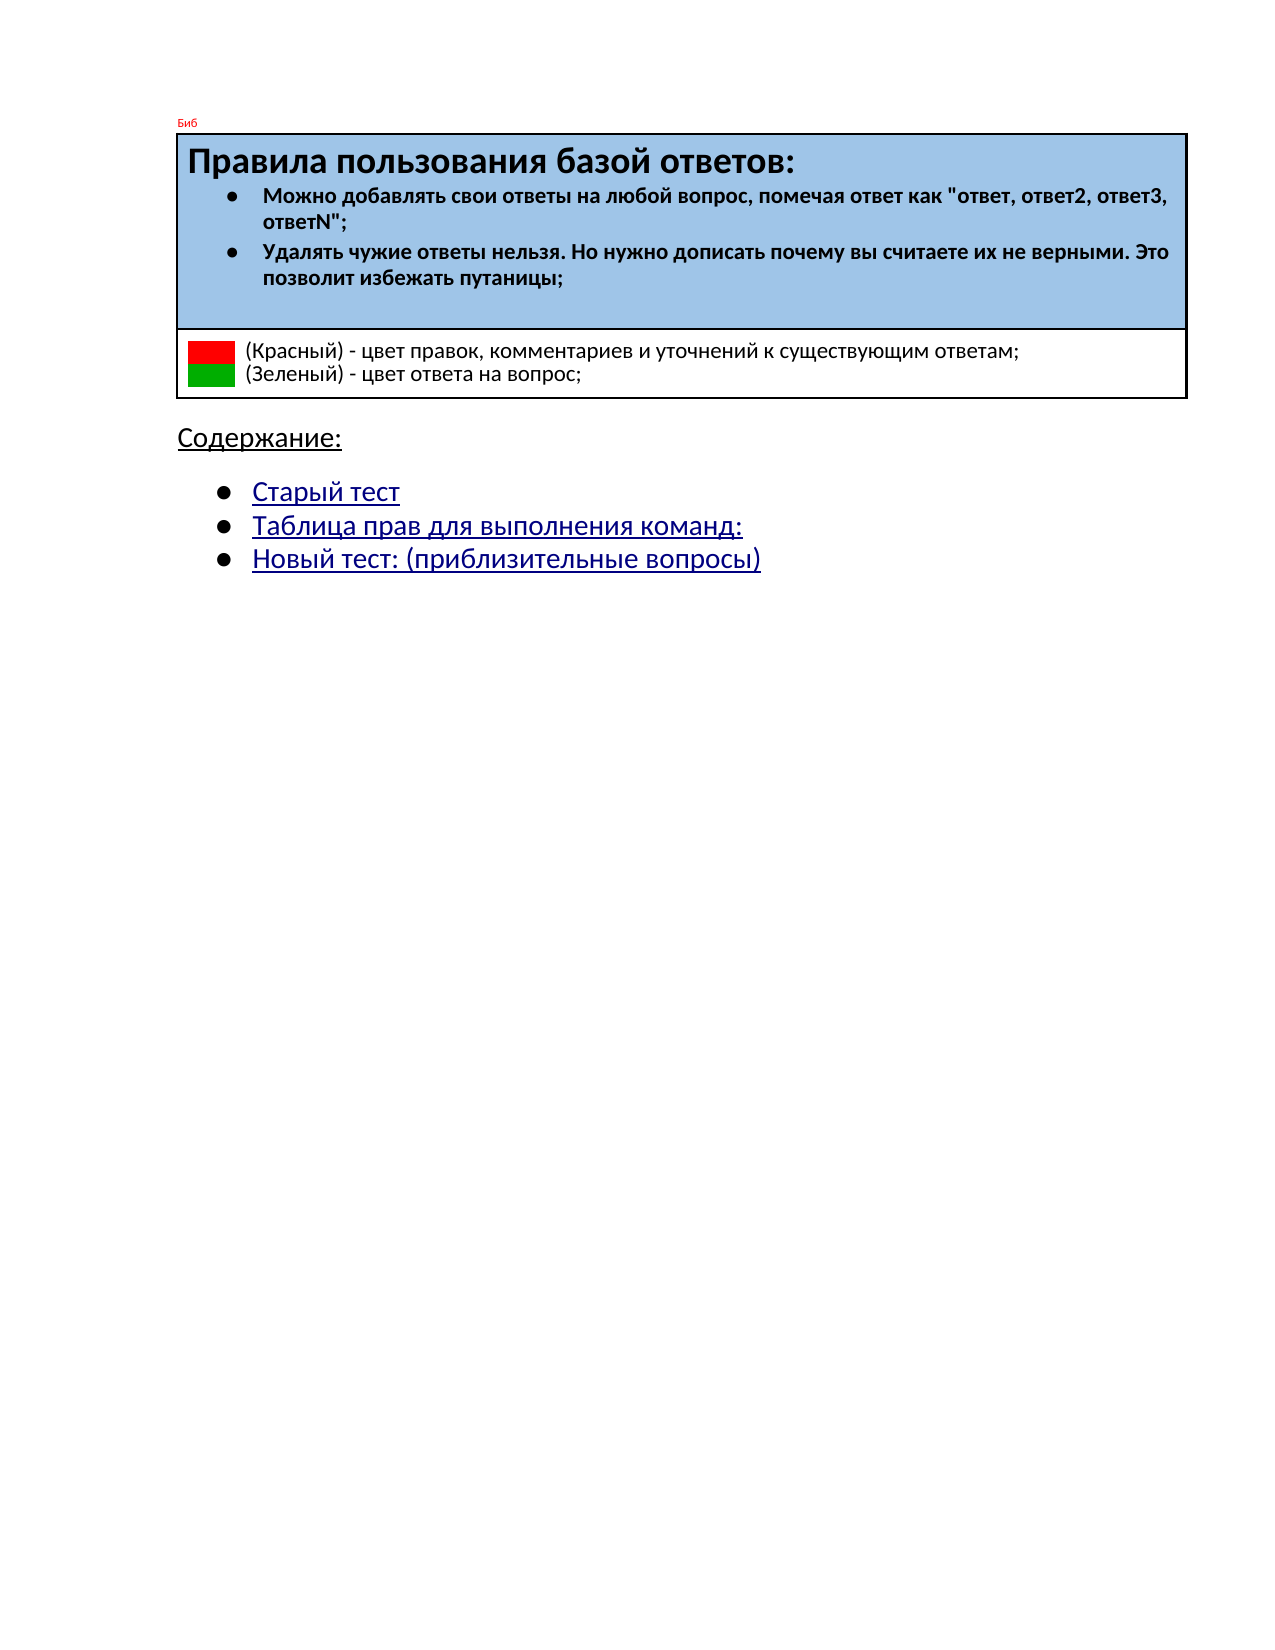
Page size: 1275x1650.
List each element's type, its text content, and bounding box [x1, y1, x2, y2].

text Содержание: [177, 426, 1186, 455]
list Таблица прав для выполнения команд: [215, 513, 1186, 543]
list Старый тест [215, 480, 1186, 509]
text Биб [177, 118, 1186, 131]
list Новый тест: (приблизительные вопросы) [215, 547, 1186, 576]
table_header Правила пользования базой ответов: Можно добавлять свои ответы на любой вопрос, помечая ответ как "ответ, ответ2, ответ3, ответN"; Удалять чужие ответы нельзя. Но нужно дописать почему вы считаете их не верными. Это позволит избежать путаницы; [178, 135, 1185, 328]
table_cell color (Красный) - цвет правок, комментариев и уточнений к существующим ответам; color (Зеленый) - цвет ответа на вопрос; [178, 330, 1185, 397]
